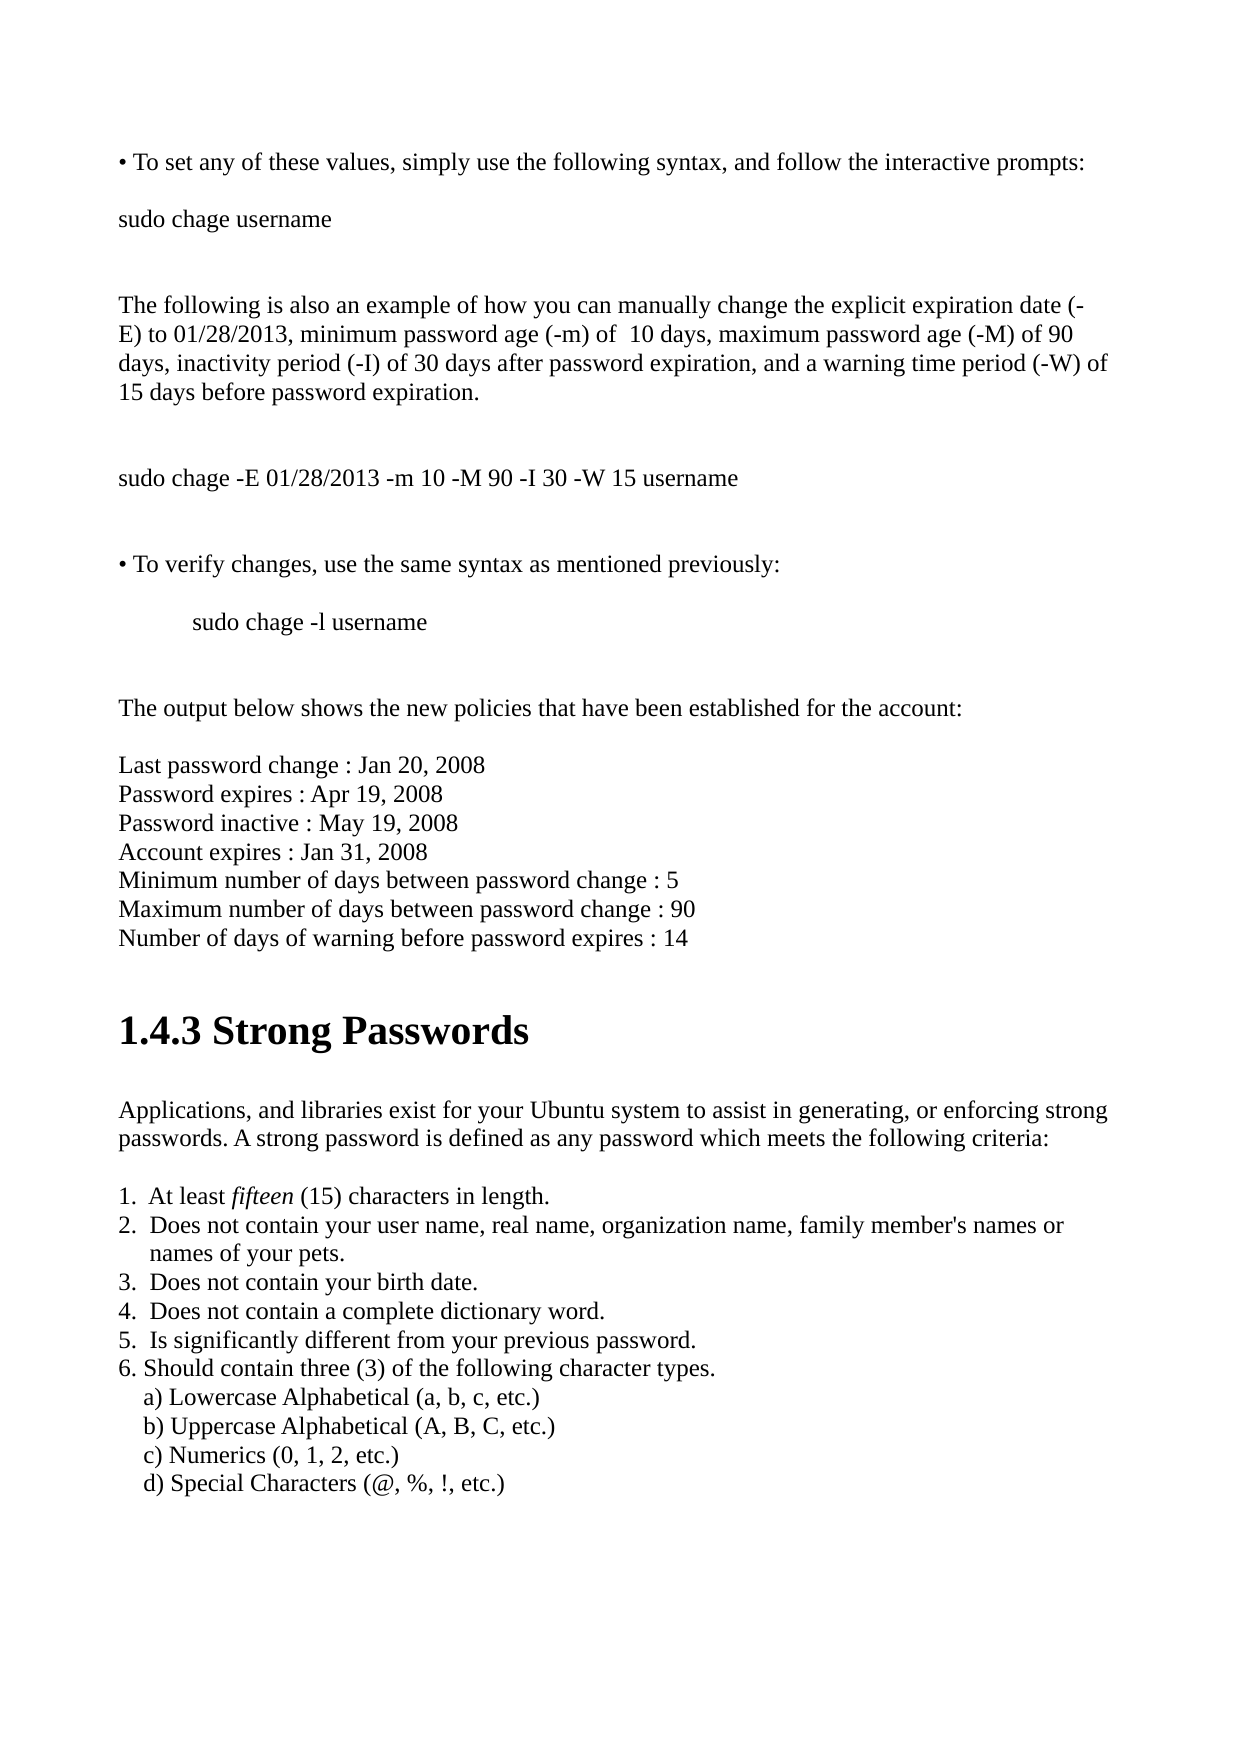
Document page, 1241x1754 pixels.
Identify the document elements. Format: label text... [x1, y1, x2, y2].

subtitle 1.4.3 Strong Passwords [118, 1006, 1122, 1053]
text sudo chage username [118, 204, 1122, 233]
text 3. Does not contain your birth date. [118, 1267, 1122, 1296]
text Number of days of warning before password expires : 14 [118, 923, 1122, 952]
text Applications, and libraries exist for your Ubuntu system to assist in generating, or enforcing strong passwords. A strong password is defined as any password which meets the following criteria: [118, 1095, 1122, 1152]
text Maximum number of days between password change : 90 [118, 894, 1122, 923]
text Minimum number of days between password change : 5 [118, 866, 1122, 894]
text 4. Does not contain a complete dictionary word. [118, 1296, 1122, 1325]
text Password inactive : May 19, 2008 [118, 808, 1122, 837]
text Last password change : Jan 20, 2008 [118, 751, 1122, 779]
text 5. Is significantly different from your previous password. [118, 1325, 1122, 1353]
text b) Uppercase Alphabetical (A, B, C, etc.) [118, 1411, 1122, 1440]
text d) Special Characters (@, %, !, etc.) [118, 1468, 1122, 1497]
text sudo chage -l username [118, 607, 1122, 636]
text sudo chage -E 01/28/2013 -m 10 -M 90 -I 30 -W 15 username [118, 463, 1122, 492]
text c) Numerics (0, 1, 2, etc.) [118, 1440, 1122, 1468]
text names of your pets. [118, 1238, 1122, 1267]
text 1. At least fifteen (15) characters in length. [118, 1181, 1122, 1210]
text E) to 01/28/2013, minimum password age (-m) of 10 days, maximum password age (-M) of 90 days, inactivity period (-I) of 30 days after password expiration, and a warning time period (-W) of 15 days before password expiration. [118, 319, 1122, 406]
text 2. Does not contain your user name, real name, organization name, family member's names or [118, 1210, 1122, 1238]
text • To verify changes, use the same syntax as mentioned previously: [118, 549, 1122, 578]
text a) Lowercase Alphabetical (a, b, c, etc.) [118, 1382, 1122, 1411]
text The following is also an example of how you can manually change the explicit expiration date (- [118, 291, 1122, 319]
text • To set any of these values, simply use the following syntax, and follow the interactive prompts: [118, 147, 1122, 176]
text 6. Should contain three (3) of the following character types. [118, 1353, 1122, 1382]
text Password expires : Apr 19, 2008 [118, 779, 1122, 808]
text The output below shows the new policies that have been established for the account: [118, 693, 1122, 722]
text Account expires : Jan 31, 2008 [118, 837, 1122, 866]
